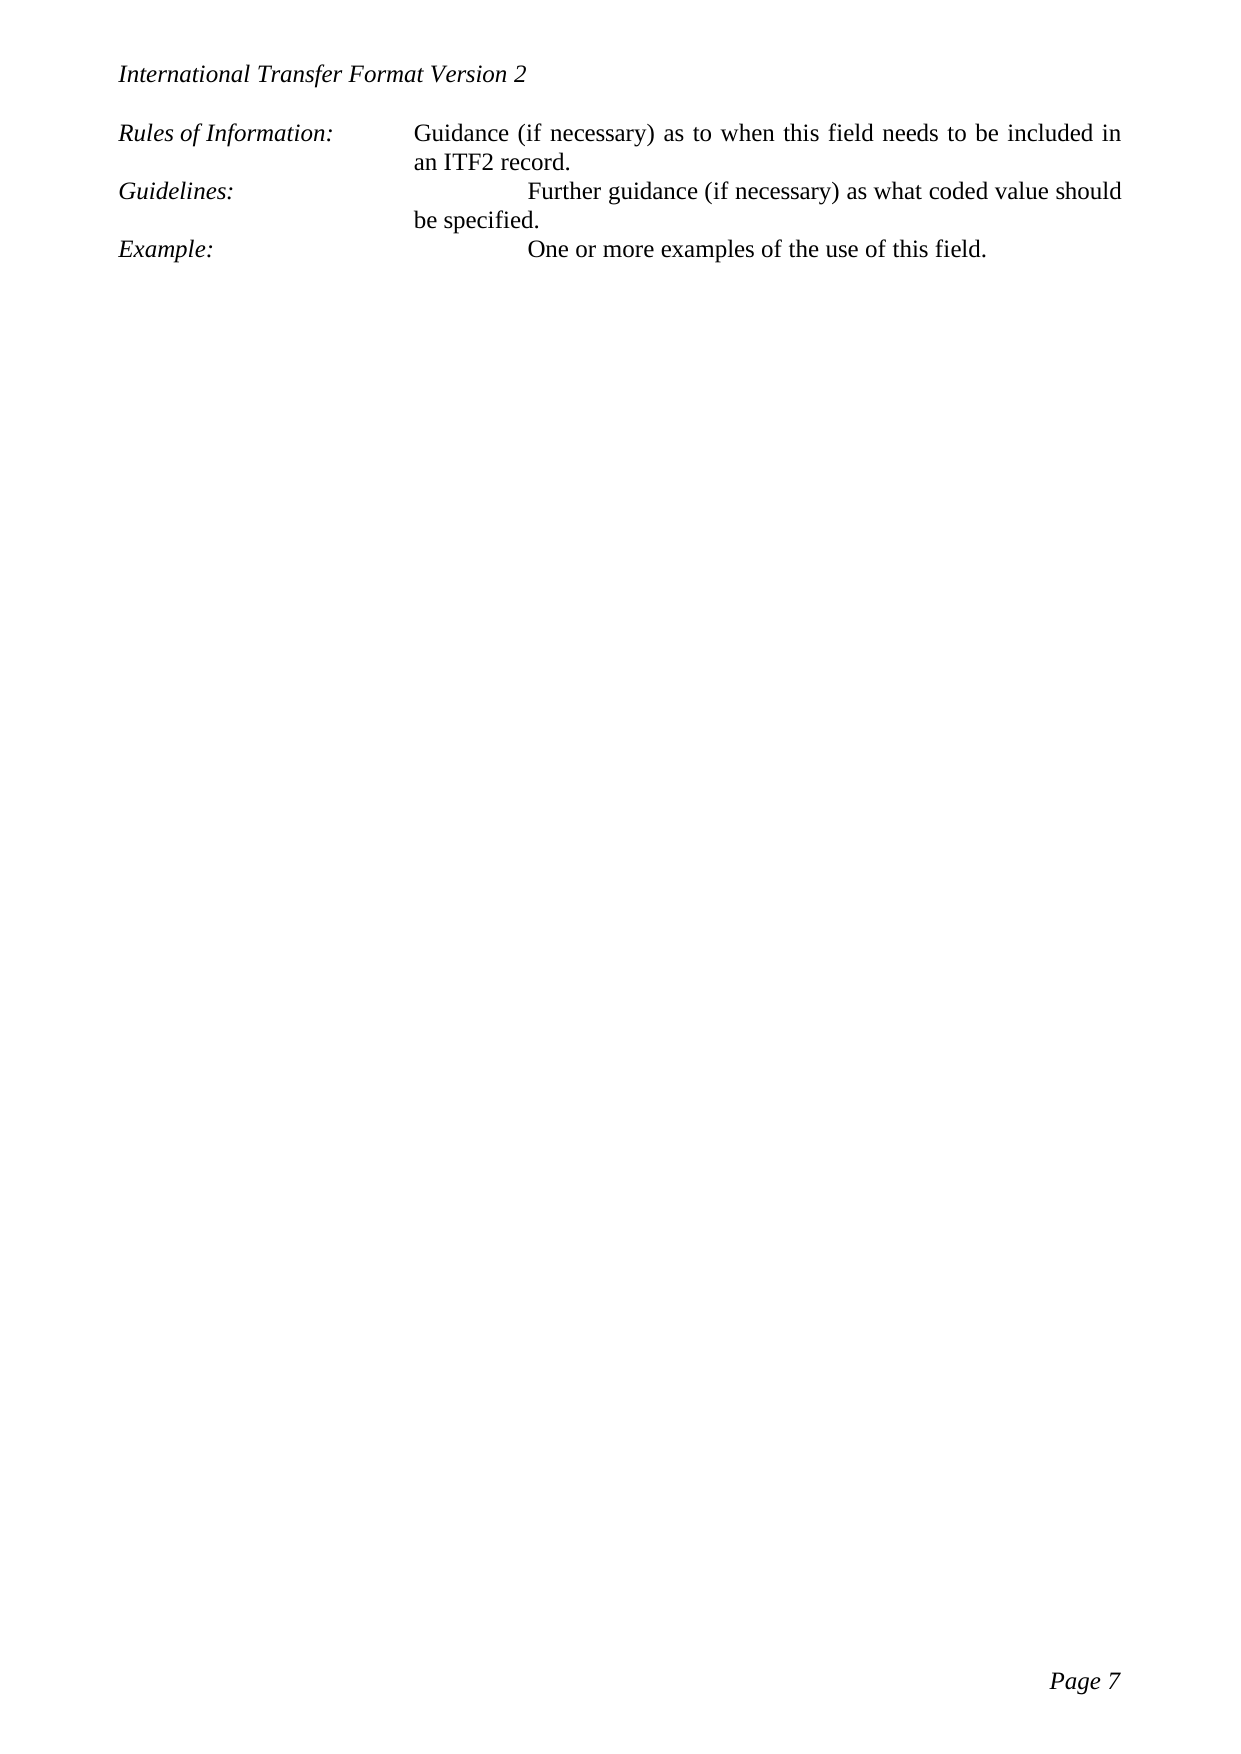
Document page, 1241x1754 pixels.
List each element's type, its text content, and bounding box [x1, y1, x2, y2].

text Example: One or more examples of the use of this field. [118, 234, 1122, 263]
text Rules of Information: Guidance (if necessary) as to when this field needs to be included in an ITF2 record. [118, 118, 1122, 176]
text Guidelines: Further guidance (if necessary) as what coded value should be specified. [118, 176, 1122, 234]
